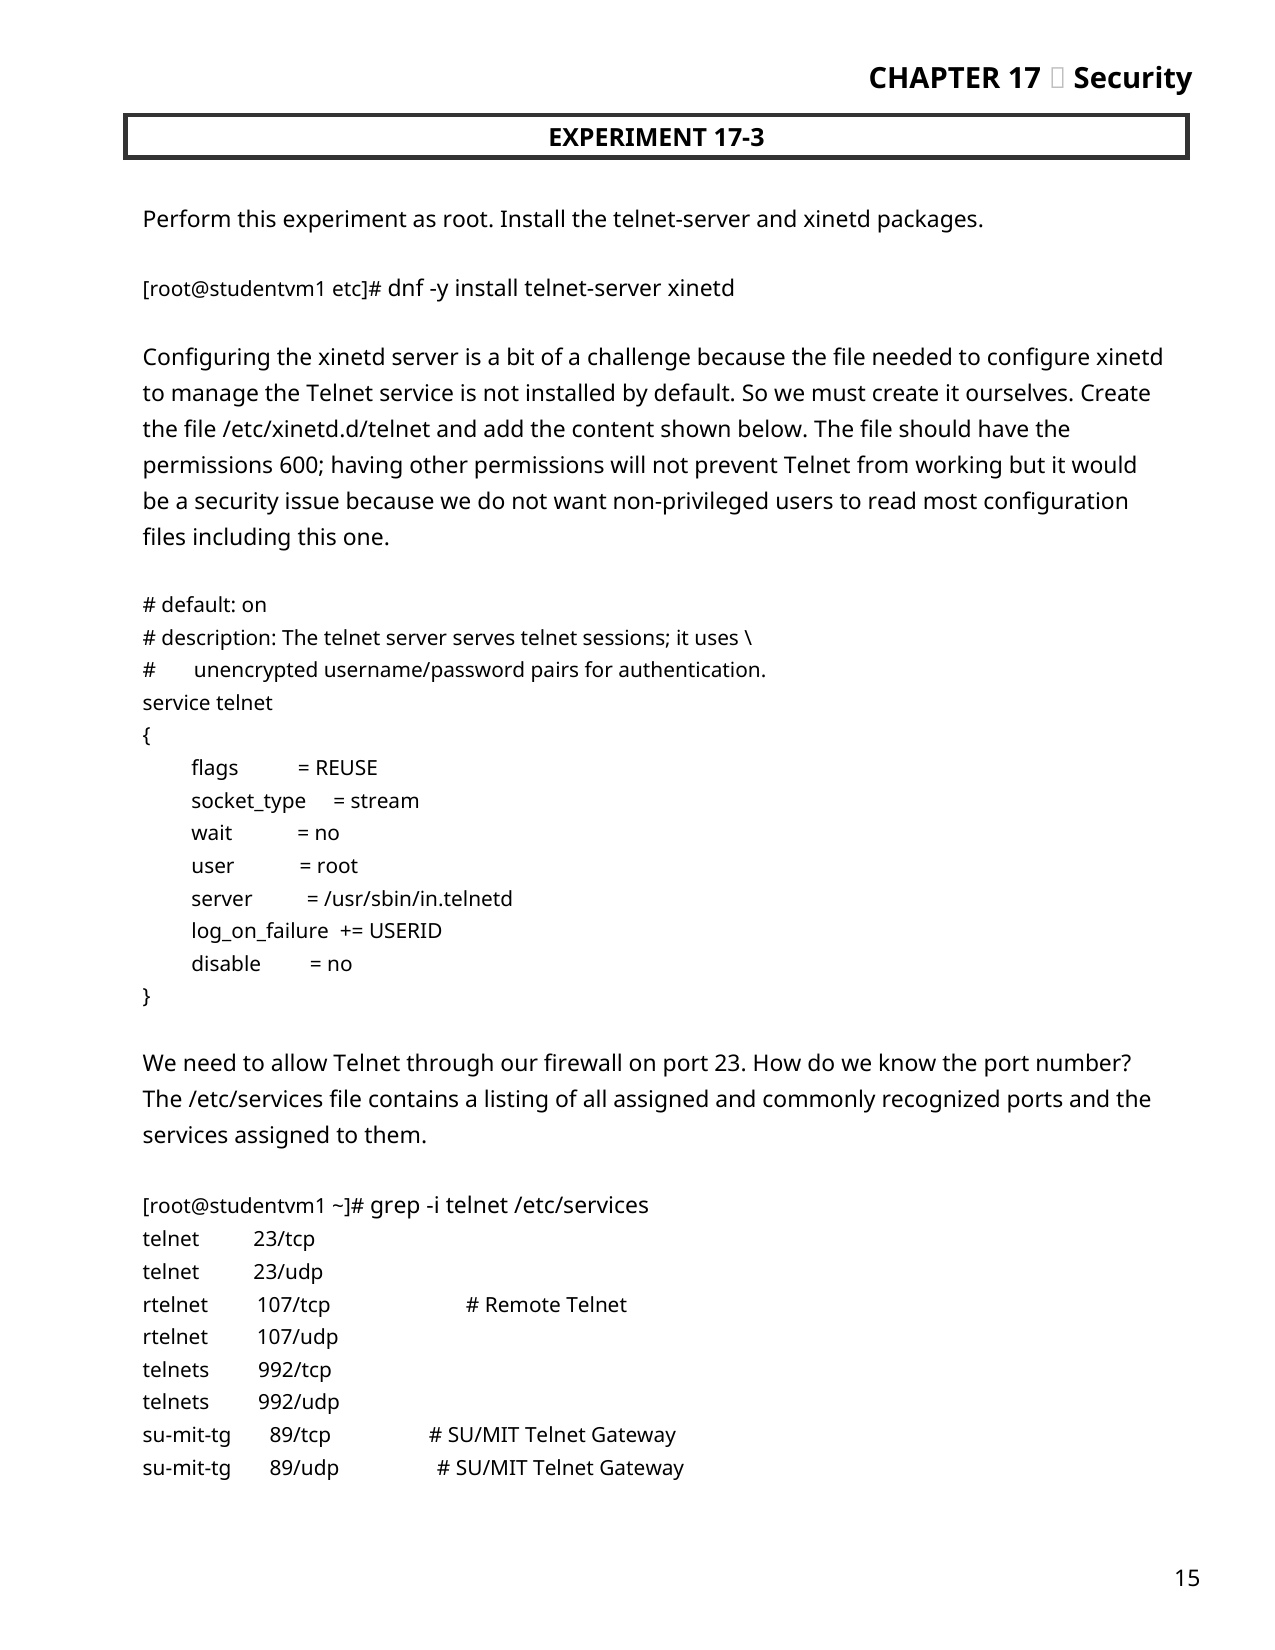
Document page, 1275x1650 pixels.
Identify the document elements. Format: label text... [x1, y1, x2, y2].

text We need to allow Telnet through our firewall on port 23. How do we know the port number? The /etc/services file contains a listing of all assigned and commonly recognized ports and the services assigned to them. [142, 1047, 1170, 1151]
text Perform this experiment as root. Install the telnet-server and xinetd packages. [142, 203, 1170, 234]
text telnet 23/udp [142, 1257, 1170, 1286]
text Configuring the xinetd server is a bit of a challenge because the file needed to configure xinetd to manage the Telnet service is not installed by default. So we must create it ourselves. Create the file /etc/xinetd.d/telnet and add the content shown below. The file should have the permissions 600; having other permissions will not prevent Telnet from working but it would be a security issue because we do not want non-privileged users to read most configuration files including this one. [142, 341, 1170, 552]
text log_on_failure += USERID [142, 916, 1170, 945]
text flags = REUSE [142, 753, 1170, 782]
text [root@studentvm1 ~]# grep -i telnet /etc/services [142, 1188, 1170, 1220]
text # description: The telnet server serves telnet sessions; it uses \ [142, 623, 1170, 651]
text rtelnet 107/udp [142, 1322, 1170, 1351]
text socket_type = stream [142, 786, 1170, 814]
text Experiment 17-3 [128, 117, 1185, 155]
text telnets 992/tcp [142, 1355, 1170, 1383]
text rtelnet 107/tcp # Remote Telnet [142, 1290, 1170, 1318]
text wait = no [142, 818, 1170, 847]
text su-mit-tg 89/tcp # SU/MIT Telnet Gateway [142, 1420, 1170, 1448]
text # default: on [142, 590, 1170, 619]
text { [142, 721, 1170, 749]
text service telnet [142, 688, 1170, 716]
text disable = no [142, 949, 1170, 977]
text user = root [142, 851, 1170, 879]
text # unencrypted username/password pairs for authentication. [142, 655, 1170, 684]
text server = /usr/sbin/in.telnetd [142, 884, 1170, 912]
text telnet 23/tcp [142, 1224, 1170, 1253]
text su-mit-tg 89/udp # SU/MIT Telnet Gateway [142, 1453, 1170, 1481]
text } [142, 981, 1170, 1010]
text telnets 992/udp [142, 1387, 1170, 1416]
text [root@studentvm1 etc]# dnf -y install telnet-server xinetd [142, 272, 1170, 303]
